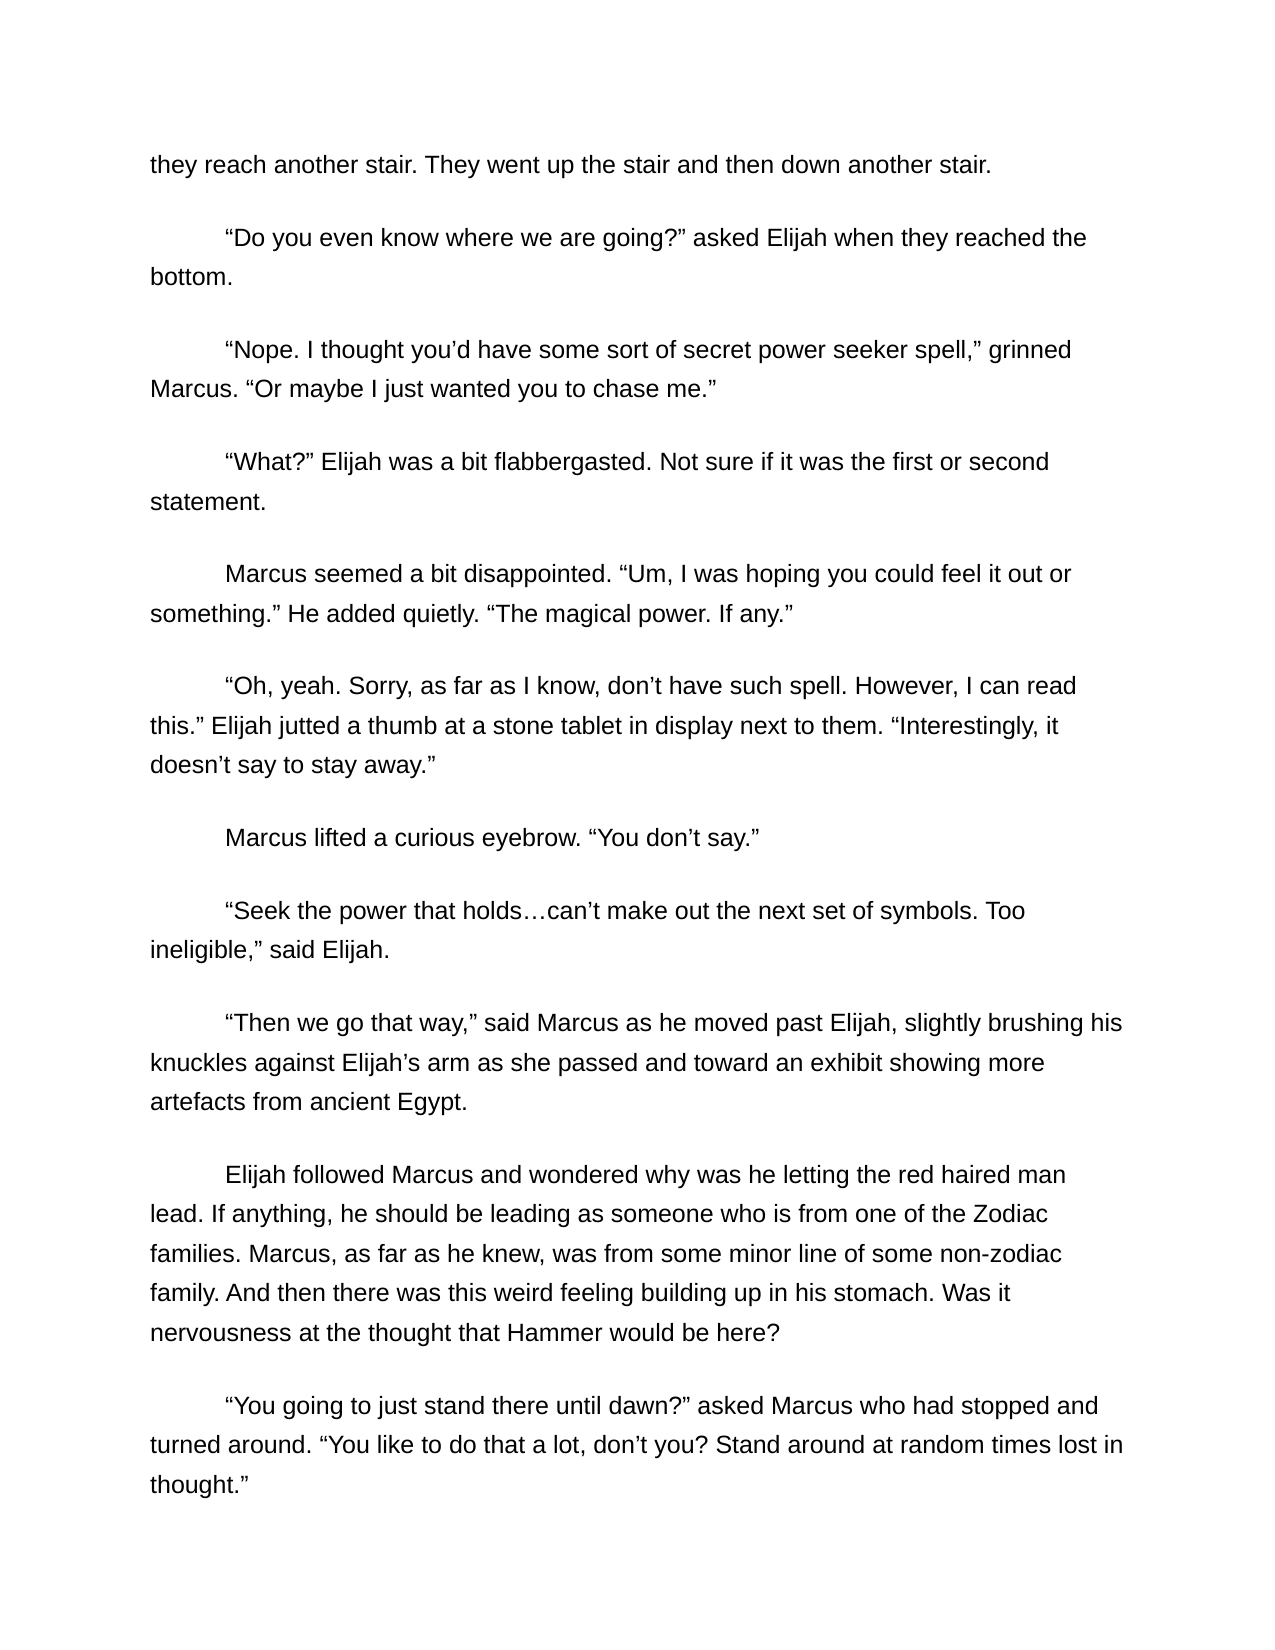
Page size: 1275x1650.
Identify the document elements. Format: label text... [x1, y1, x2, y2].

text “Do you even know where we are going?” asked Elijah when they reached the bottom. [150, 223, 1125, 291]
text “What?” Elijah was a bit flabbergasted. Not sure if it was the first or second statement. [150, 447, 1125, 515]
text Marcus seemed a bit disappointed. “Um, I was hoping you could feel it out or something.” He added quietly. “The magical power. If any.” [150, 559, 1125, 627]
text Marcus lifted a curious eyebrow. “You don’t say.” [150, 823, 1125, 852]
text Elijah followed Marcus and wondered why was he letting the red haired man lead. If anything, he should be leading as someone who is from one of the Zodiac families. Marcus, as far as he knew, was from some minor line of some non-zodiac family. And then there was this weird feeling building up in his stomach. Was it nervousness at the thought that Hammer would be here? [150, 1160, 1125, 1347]
text “Oh, yeah. Sorry, as far as I know, don’t have such spell. However, I can read this.” Elijah jutted a thumb at a stone tablet in display next to them. “Interestingly, it doesn’t say to stay away.” [150, 671, 1125, 779]
text “Nope. I thought you’d have some sort of secret power seeker spell,” grinned Marcus. “Or maybe I just wanted you to chase me.” [150, 335, 1125, 403]
text “You going to just stand there until dawn?” asked Marcus who had stopped and turned around. “You like to do that a lot, don’t you? Stand around at random times lost in thought.” [150, 1391, 1125, 1498]
text “Seek the power that holds…can’t make out the next set of symbols. Too ineligible,” said Elijah. [150, 896, 1125, 964]
text they reach another stair. They went up the stair and then down another stair. [150, 150, 1125, 179]
text “Then we go that way,” said Marcus as he moved past Elijah, slightly brushing his knuckles against Elijah’s arm as she passed and toward an exhibit showing more artefacts from ancient Egypt. [150, 1008, 1125, 1116]
